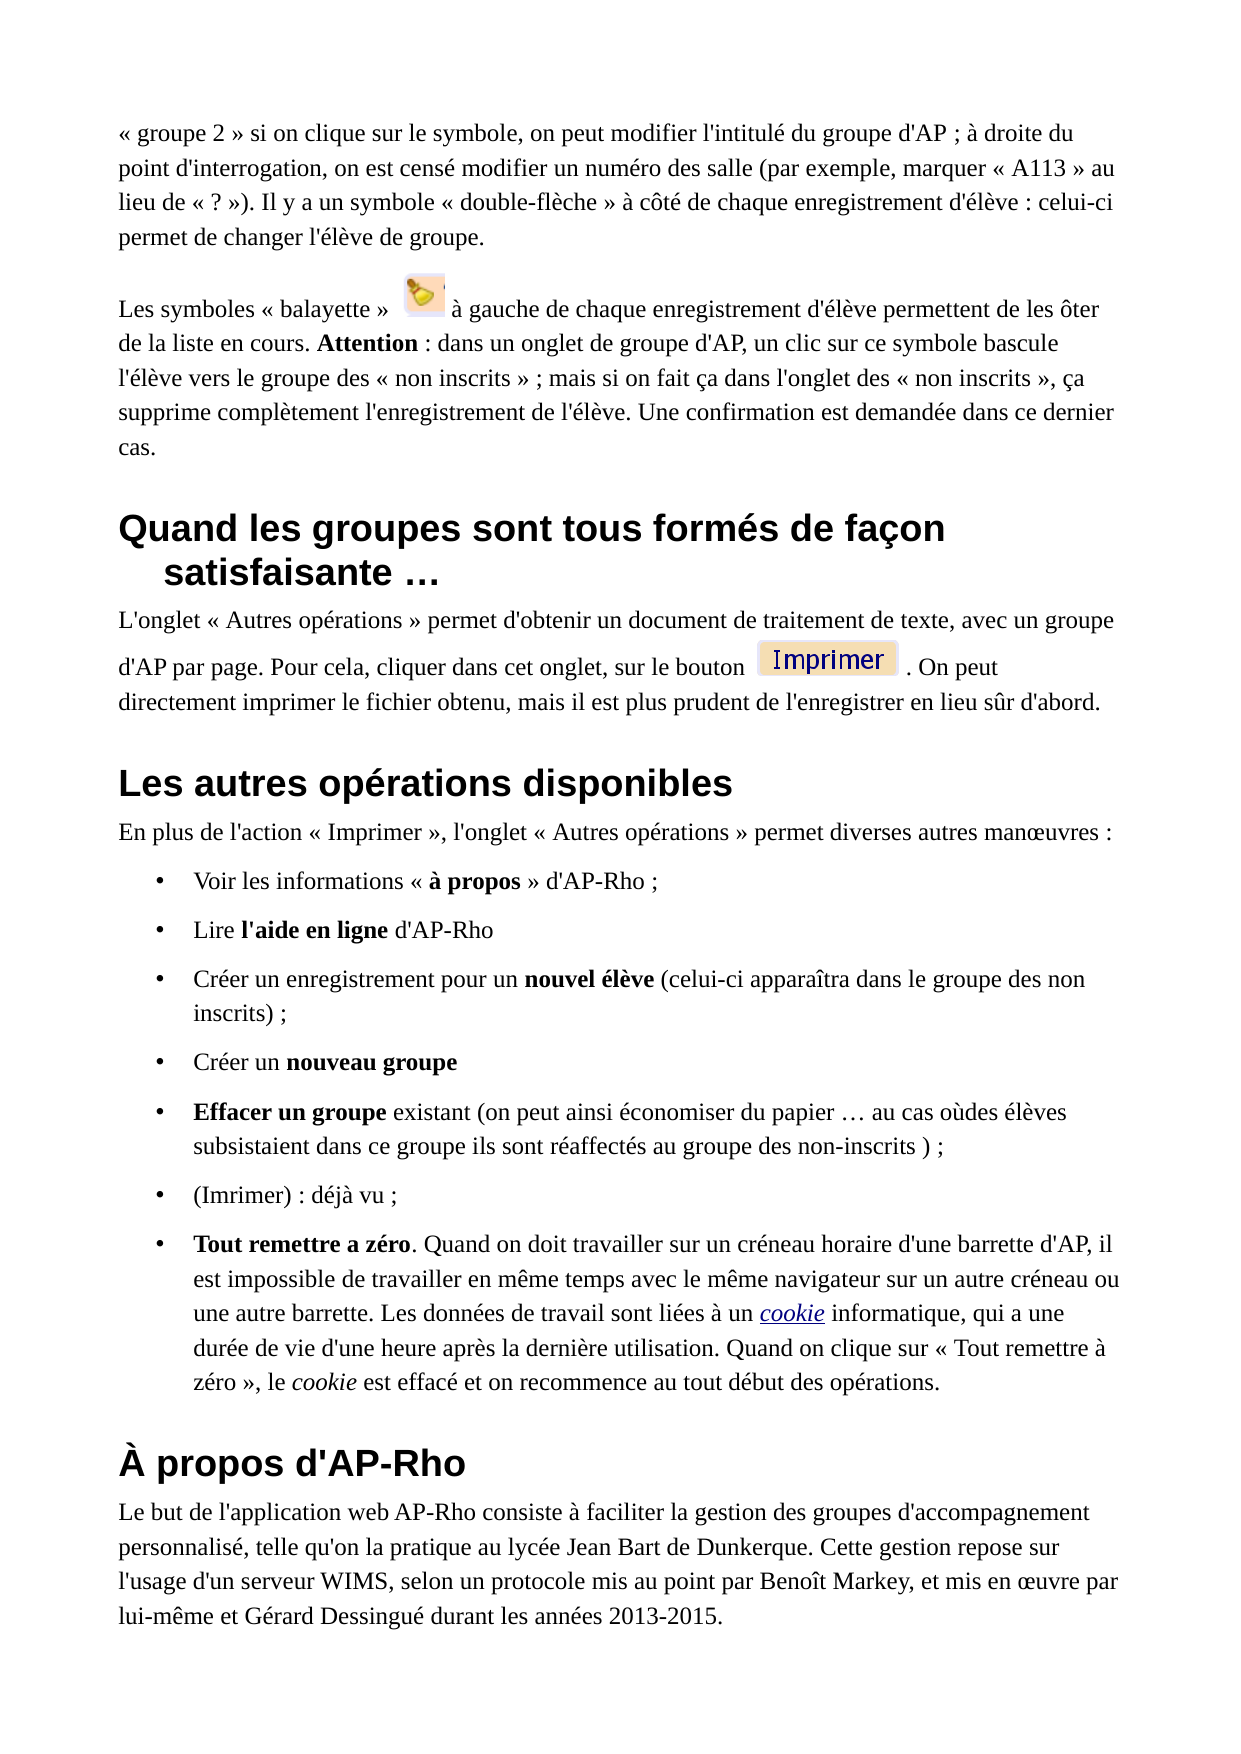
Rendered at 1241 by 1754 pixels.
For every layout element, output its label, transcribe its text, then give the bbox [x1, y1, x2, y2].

subtitle Quand les groupes sont tous formés de façon satisfaisante … [118, 506, 1122, 593]
text « groupe 2 » si on clique sur le symbole, on peut modifier l'intitulé du groupe d'AP ; à droite du point d'interrogation, on est censé modifier un numéro des salle (par exemple, marquer « A113 » au lieu de « ? »). Il y a un symbole « double-flèche » à côté de chaque enregistrement d'élève : celui-ci permet de changer l'élève de groupe. [118, 118, 1122, 250]
list (Imrimer) : déjà vu ; [156, 1180, 1122, 1209]
list Voir les informations « à propos » d'AP-Rho ; [156, 866, 1122, 894]
list Effacer un groupe existant (on peut ainsi économiser du papier … au cas oùdes élèves subsistaient dans ce groupe ils sont réaffectés au groupe des non-inscrits ) ; [156, 1097, 1122, 1160]
text L'onglet « Autres opérations » permet d'obtenir un document de traitement de texte, avec un groupe d'AP par page. Pour cela, cliquer dans cet onglet, sur le bouton . On peut directement imprimer le fichier obtenu, mais il est plus prudent de l'enregistrer en lieu sûr d'abord. [118, 606, 1122, 715]
list Créer un nouveau groupe [156, 1047, 1122, 1076]
text Les symboles « balayette » à gauche de chaque enregistrement d'élève permettent de les ôter de la liste en cours. Attention : dans un onglet de groupe d'AP, un clic sur ce symbole bascule l'élève vers le groupe des « non inscrits » ; mais si on fait ça dans l'onglet des « non inscrits », ça supprime complètement l'enregistrement de l'élève. Une confirmation est demandée dans ce dernier cas. [118, 271, 1122, 460]
list Tout remettre a zéro. Quand on doit travailler sur un créneau horaire d'une barrette d'AP, il est impossible de travailler en même temps avec le même navigateur sur un autre créneau ou une autre barrette. Les données de travail sont liées à un cookie informatique, qui a une durée de vie d'une heure après la dernière utilisation. Quand on clique sur « Tout remettre à zéro », le cookie est effacé et on recommence au tout début des opérations. [156, 1229, 1122, 1396]
list Créer un enregistrement pour un nouvel élève (celui-ci apparaîtra dans le groupe des non inscrits) ; [156, 964, 1122, 1027]
subtitle À propos d'AP-Rho [118, 1441, 1122, 1485]
picture [395, 270, 445, 317]
picture [751, 640, 906, 676]
text En plus de l'action « Imprimer », l'onglet « Autres opérations » permet diverses autres manœuvres : [118, 817, 1122, 846]
subtitle Les autres opérations disponibles [118, 761, 1122, 804]
list Lire l'aide en ligne d'AP-Rho [156, 915, 1122, 944]
text Le but de l'application web AP-Rho consiste à faciliter la gestion des groupes d'accompagnement personnalisé, telle qu'on la pratique au lycée Jean Bart de Dunkerque. Cette gestion repose sur l'usage d'un serveur WIMS, selon un protocole mis au point par Benoît Markey, et mis en œuvre par lui-même et Gérard Dessingué durant les années 2013-2015. [118, 1497, 1122, 1629]
